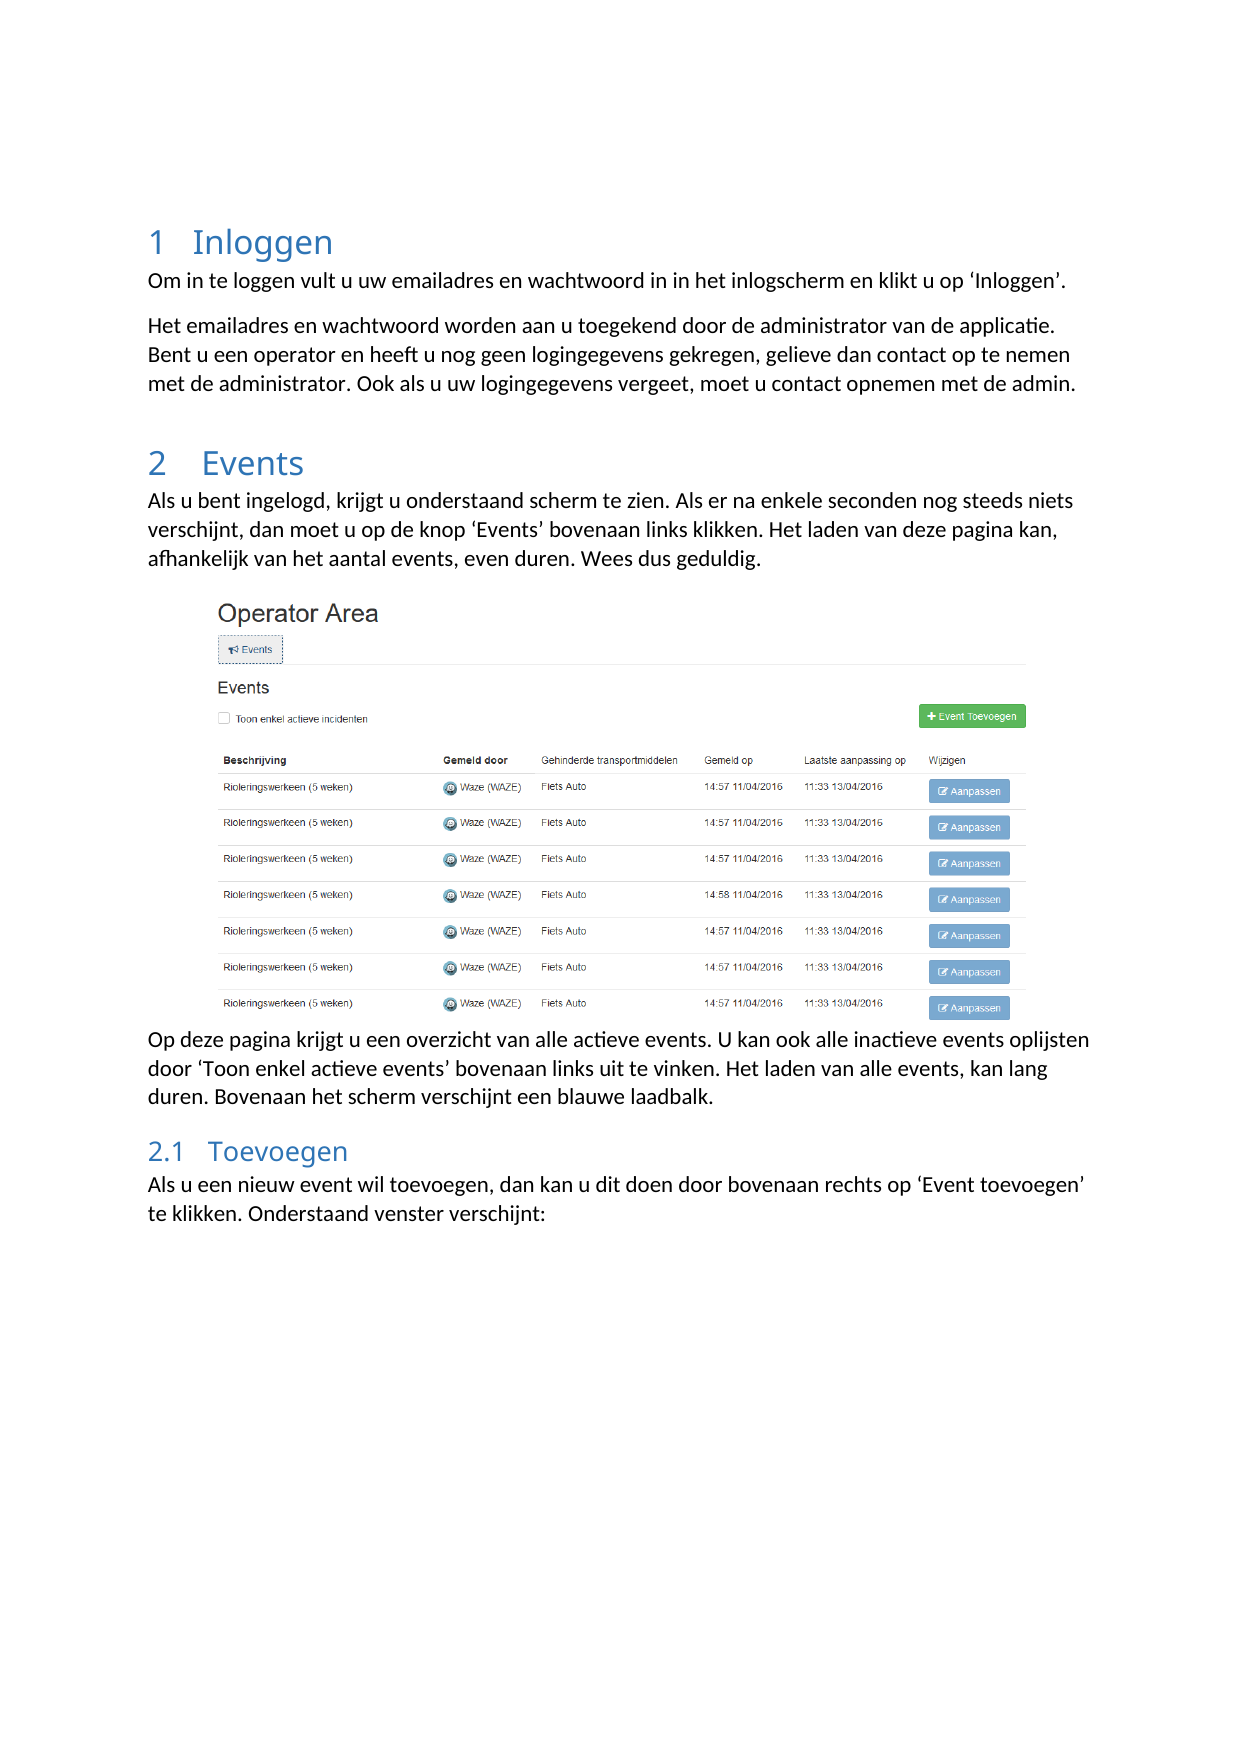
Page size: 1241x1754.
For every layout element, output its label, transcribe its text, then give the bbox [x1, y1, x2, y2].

subtitle Events [148, 440, 1093, 485]
text Op deze pagina krijgt u een overzicht van alle actieve events. U kan ook alle inactieve events oplijsten door ‘Toon enkel actieve events’ bovenaan links uit te vinken. Het laden van alle events, kan lang duren. Bovenaan het scherm verschijnt een blauwe laadbalk. [148, 590, 1093, 1111]
text Als u een nieuw event wil toevoegen, dan kan u dit doen door bovenaan rechts op ‘Event toevoegen’ te klikken. Onderstaand venster verschijnt: [148, 1170, 1093, 1227]
text Om in te loggen vult u uw emailadres en wachtwoord in in het inlogscherm en klikt u op ‘Inloggen’. [148, 266, 1093, 294]
subtitle Inloggen [148, 219, 1093, 264]
text Als u bent ingelogd, krijgt u onderstaand scherm te zien. Als er na enkele seconden nog steeds niets verschijnt, dan moet u op de knop ‘Events’ bovenaan links klikken. Het laden van deze pagina kan, afhankelijk van het aantal events, even duren. Wees dus geduldig. [148, 486, 1093, 572]
subtitle Toevoegen [148, 1132, 1093, 1169]
text Het emailadres en wachtwoord worden aan u toegekend door de administrator van de applicatie. Bent u een operator en heeft u nog geen logingegevens gekregen, gelieve dan contact op te nemen met de administrator. Ook als u uw logingegevens vergeet, moet u contact opnemen met de admin. [148, 311, 1093, 397]
